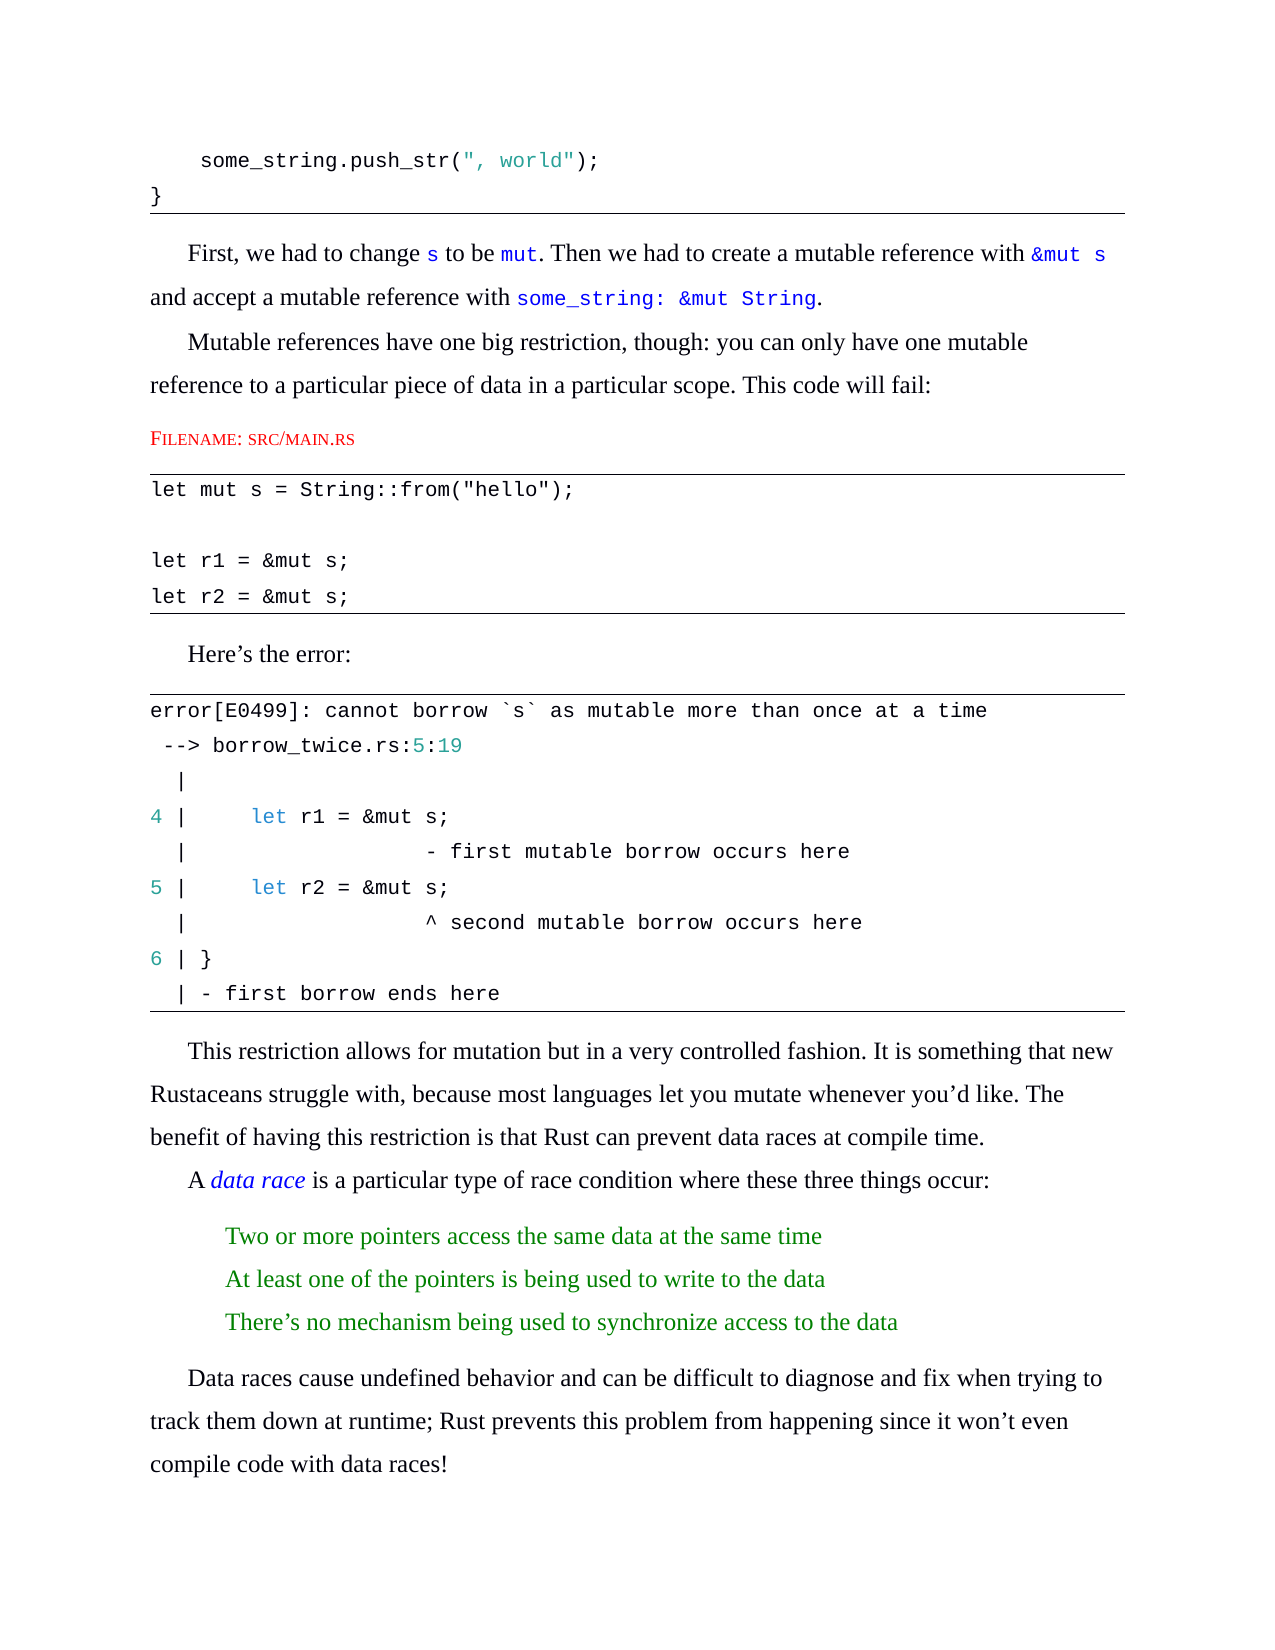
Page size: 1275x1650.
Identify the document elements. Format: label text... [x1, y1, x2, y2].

text First, we had to change s to be mut. Then we had to create a mutable reference with &mut s and accept a mutable reference with some_string: &mut String. [150, 238, 1125, 312]
text let r2 = &mut s; [150, 586, 1125, 613]
text 5 | let r2 = &mut s; [150, 877, 1125, 900]
text | [150, 770, 1125, 794]
list Two or more pointers access the same data at the same time [225, 1221, 1125, 1250]
text Data races cause undefined behavior and can be difficult to diagnose and fix when trying to track them down at runtime; Rust prevents this problem from happening since it won’t even compile code with data races! [150, 1363, 1125, 1478]
text let r1 = &mut s; [150, 550, 1125, 574]
list At least one of the pointers is being used to write to the data [225, 1264, 1125, 1293]
text | - first mutable borrow occurs here [150, 841, 1125, 865]
text Mutable references have one big restriction, though: you can only have one mutable reference to a particular piece of data in a particular scope. This code will fail: [150, 327, 1125, 399]
text Filename: src/main.rs [150, 426, 1125, 450]
text 4 | let r1 = &mut s; [150, 806, 1125, 829]
text 6 | } [150, 947, 1125, 971]
text | ^ second mutable borrow occurs here [150, 912, 1125, 936]
text --> borrow_twice.rs:5:19 [150, 735, 1125, 759]
list There’s no mechanism being used to synchronize access to the data [225, 1307, 1125, 1336]
text some_string.push_str(", world"); [150, 150, 1125, 174]
text Here’s the error: [150, 639, 1125, 667]
text error[E0499]: cannot borrow `s` as mutable more than once at a time [150, 695, 1125, 723]
text } [150, 185, 1125, 213]
text | - first borrow ends here [150, 983, 1125, 1011]
text This restriction allows for mutation but in a very controlled fashion. It is something that new Rustaceans struggle with, because most languages let you mutate whenever you’d like. The benefit of having this restriction is that Rust can prevent data races at compile time. [150, 1036, 1125, 1151]
text let mut s = String::from("hello"); [150, 475, 1125, 503]
text A data race is a particular type of race condition where these three things occur: [150, 1165, 1125, 1194]
